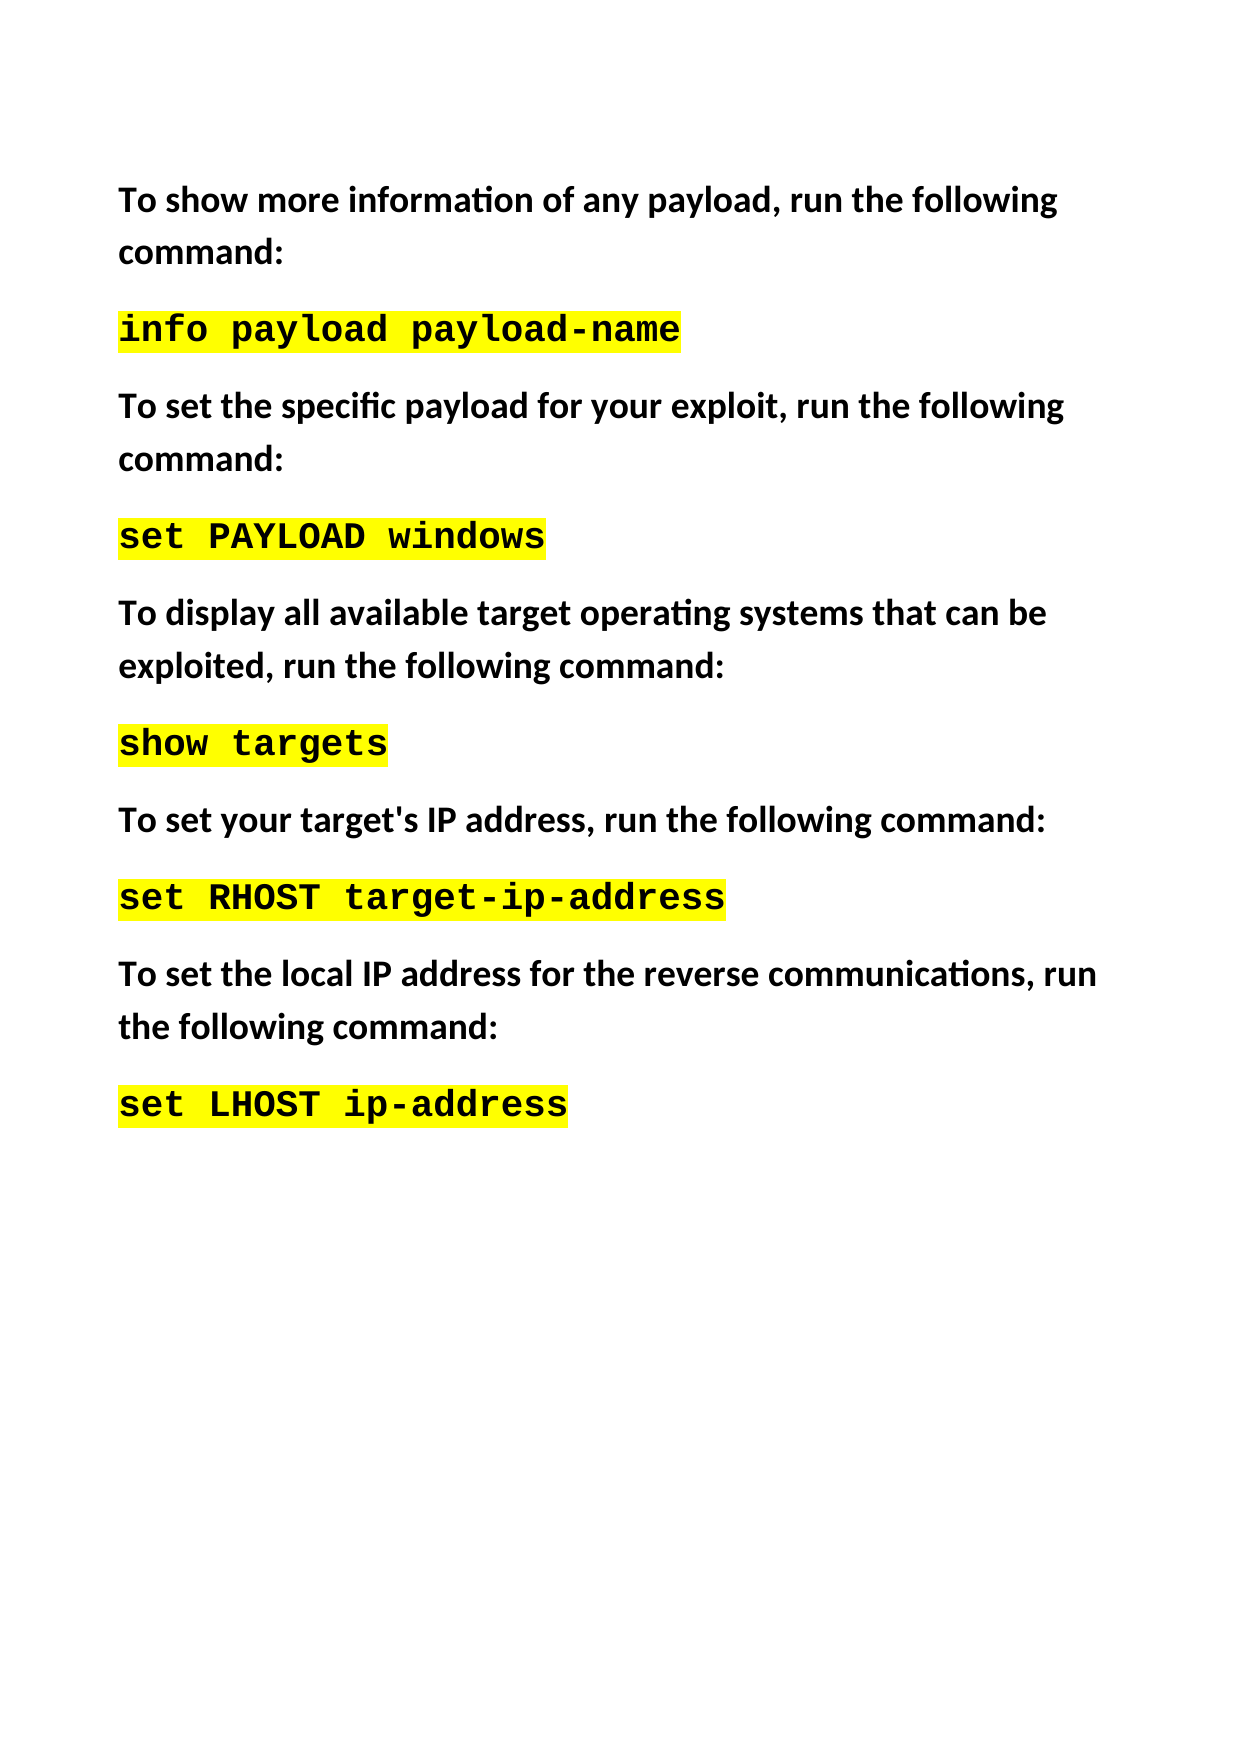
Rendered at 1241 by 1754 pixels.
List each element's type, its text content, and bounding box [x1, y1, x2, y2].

text To set the local IP address for the reverse communications, run the following command: [118, 950, 1122, 1049]
text show targets [118, 724, 1122, 767]
text set LHOST ip-address [118, 1085, 1122, 1128]
text To display all available target operating systems that can be exploited, run the following command: [118, 589, 1122, 688]
text To show more information of any payload, run the following command: [118, 176, 1122, 274]
text info payload payload-name [118, 311, 1122, 353]
text To set your target's IP address, run the following command: [118, 796, 1122, 842]
text To set the specific payload for your exploit, run the following command: [118, 382, 1122, 481]
text set RHOST target-ip-address [118, 878, 1122, 921]
text set PAYLOAD windows [118, 517, 1122, 560]
